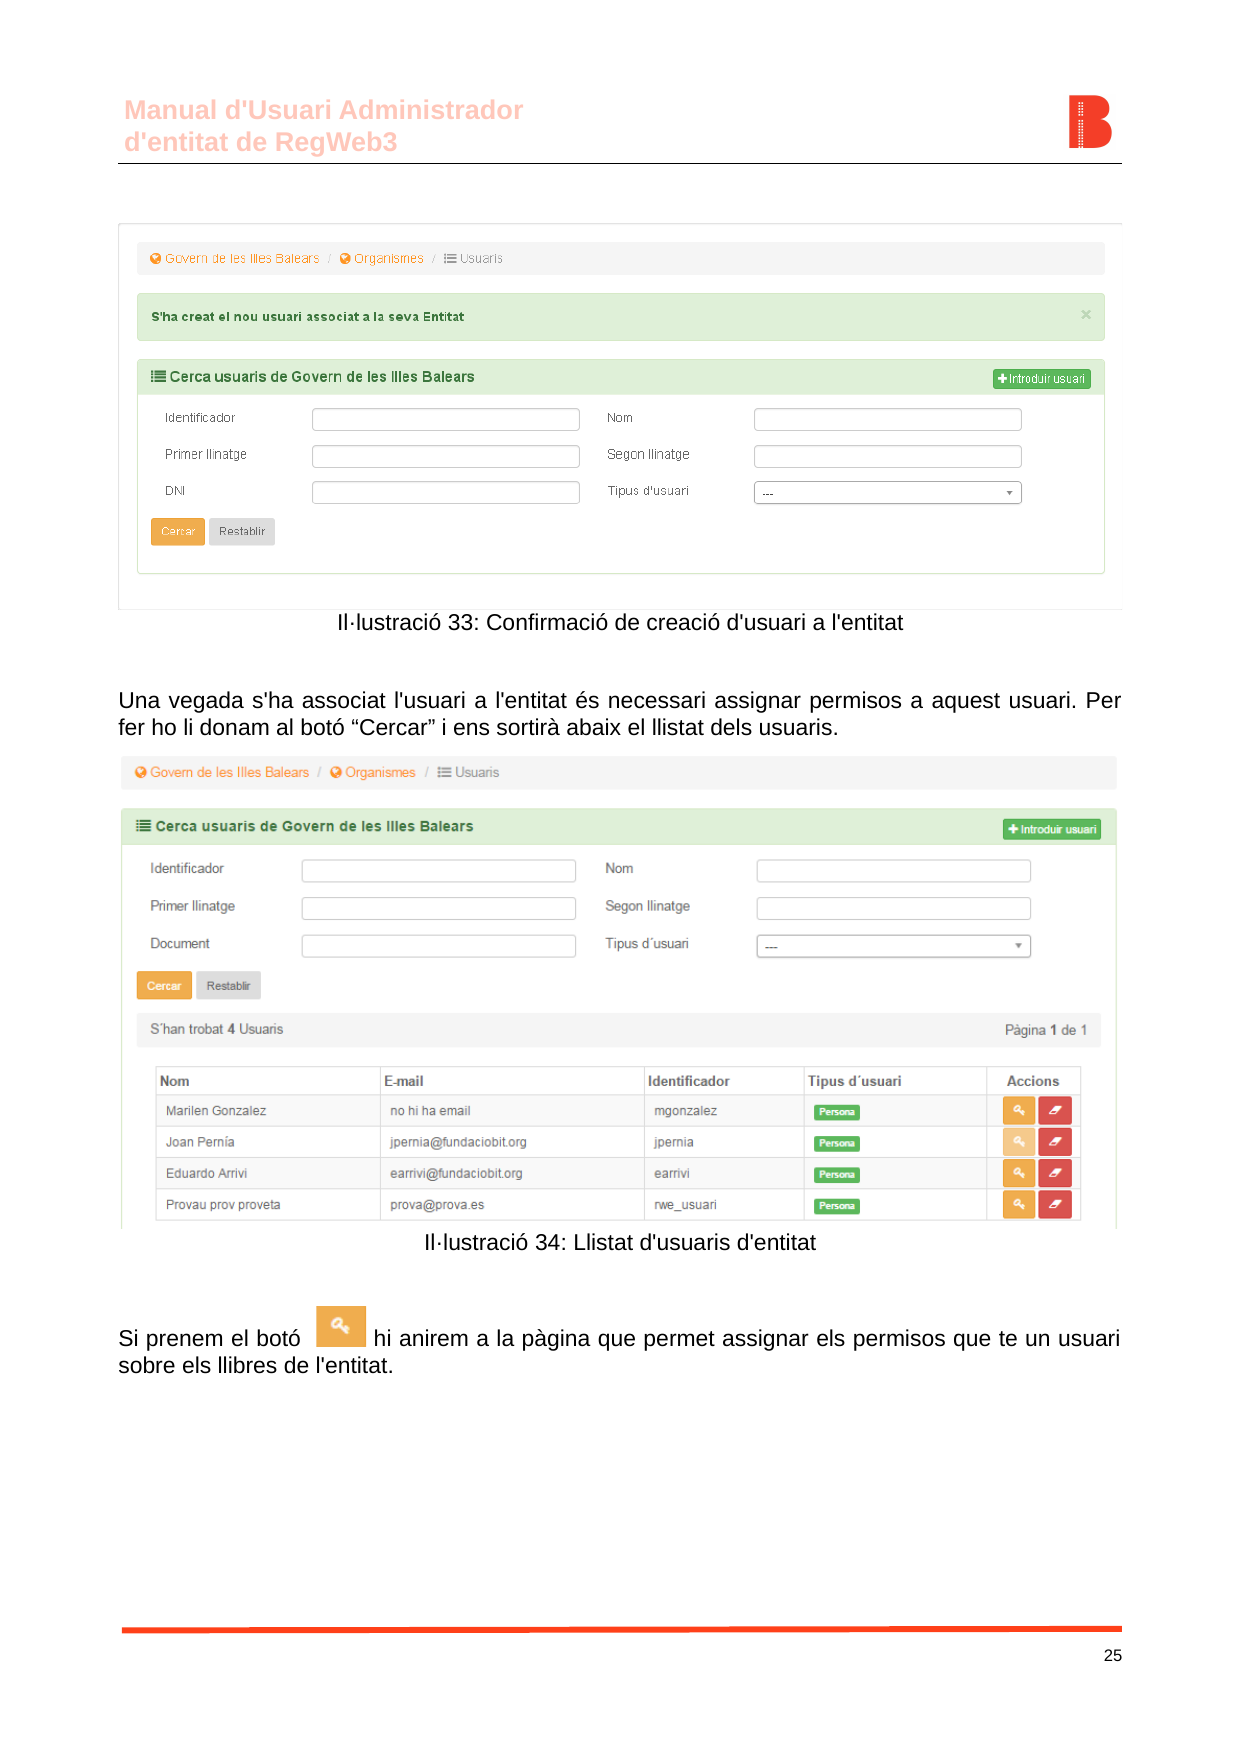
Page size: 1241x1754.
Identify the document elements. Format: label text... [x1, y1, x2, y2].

text Una vegada s'ha associat l'usuari a l'entitat és necessari assignar permisos a aquest usuari. Per fer ho li donam al botó “Cercar” i ens sortirà abaix el llistat dels usuaris. [118, 687, 1122, 740]
picture [316, 1306, 367, 1347]
text Si prenem el botó hi anirem a la pàgina que permet assignar els permisos que te un usuari sobre els llibres de l'entitat. [118, 1306, 1122, 1378]
text Il·lustració 33: Confirmació de creació d'usuari a l'entitat [118, 610, 1122, 636]
text Il·lustració 34: Llistat d'usuaris d'entitat [118, 1229, 1122, 1255]
picture [1063, 94, 1117, 150]
picture [118, 223, 1123, 610]
picture [118, 752, 1123, 1229]
